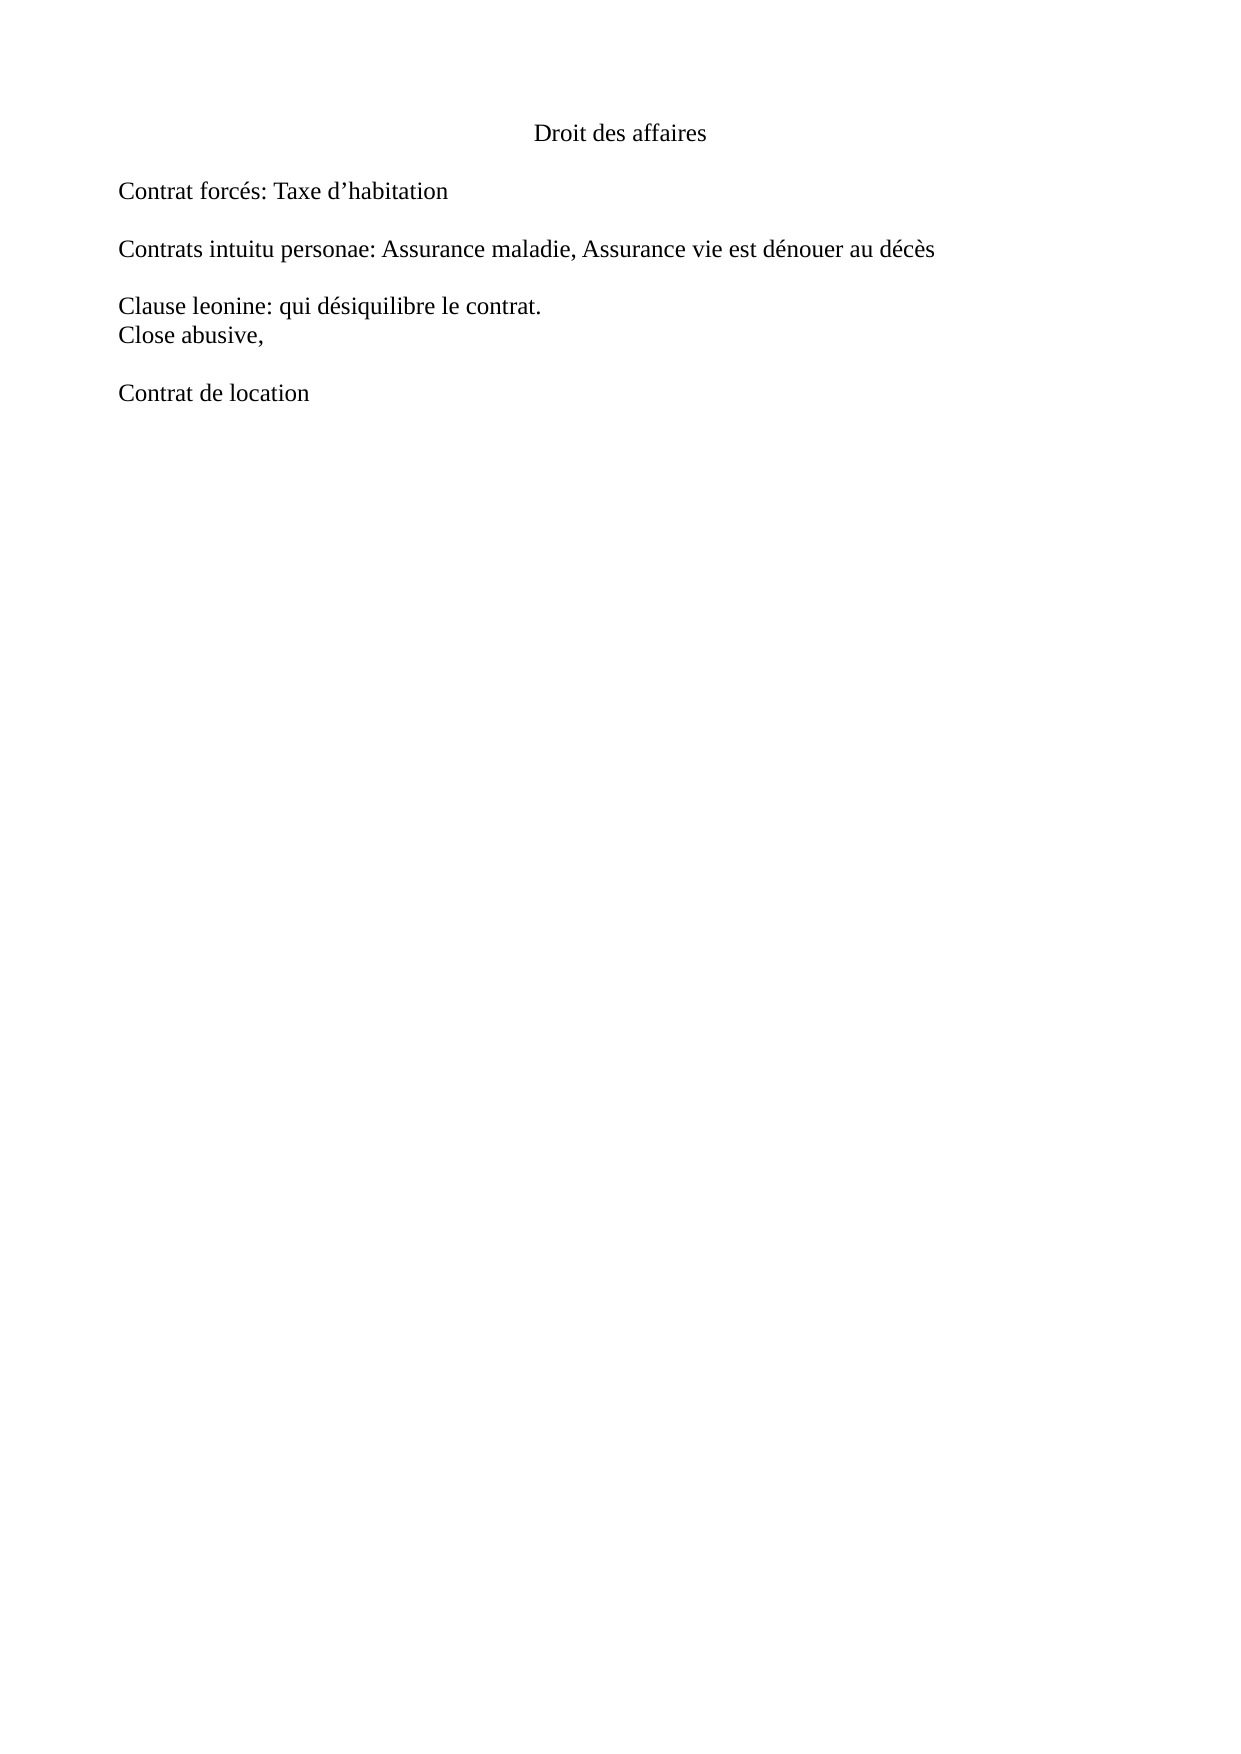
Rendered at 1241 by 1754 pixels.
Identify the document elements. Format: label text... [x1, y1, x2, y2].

text Close abusive, [118, 320, 1122, 349]
text Clause leonine: qui désiquilibre le contrat. [118, 291, 1122, 320]
text Contrats intuitu personae: Assurance maladie, Assurance vie est dénouer au décès [118, 234, 1122, 263]
text Contrat forcés: Taxe d’habitation [118, 176, 1122, 205]
text Contrat de location [118, 378, 1122, 406]
